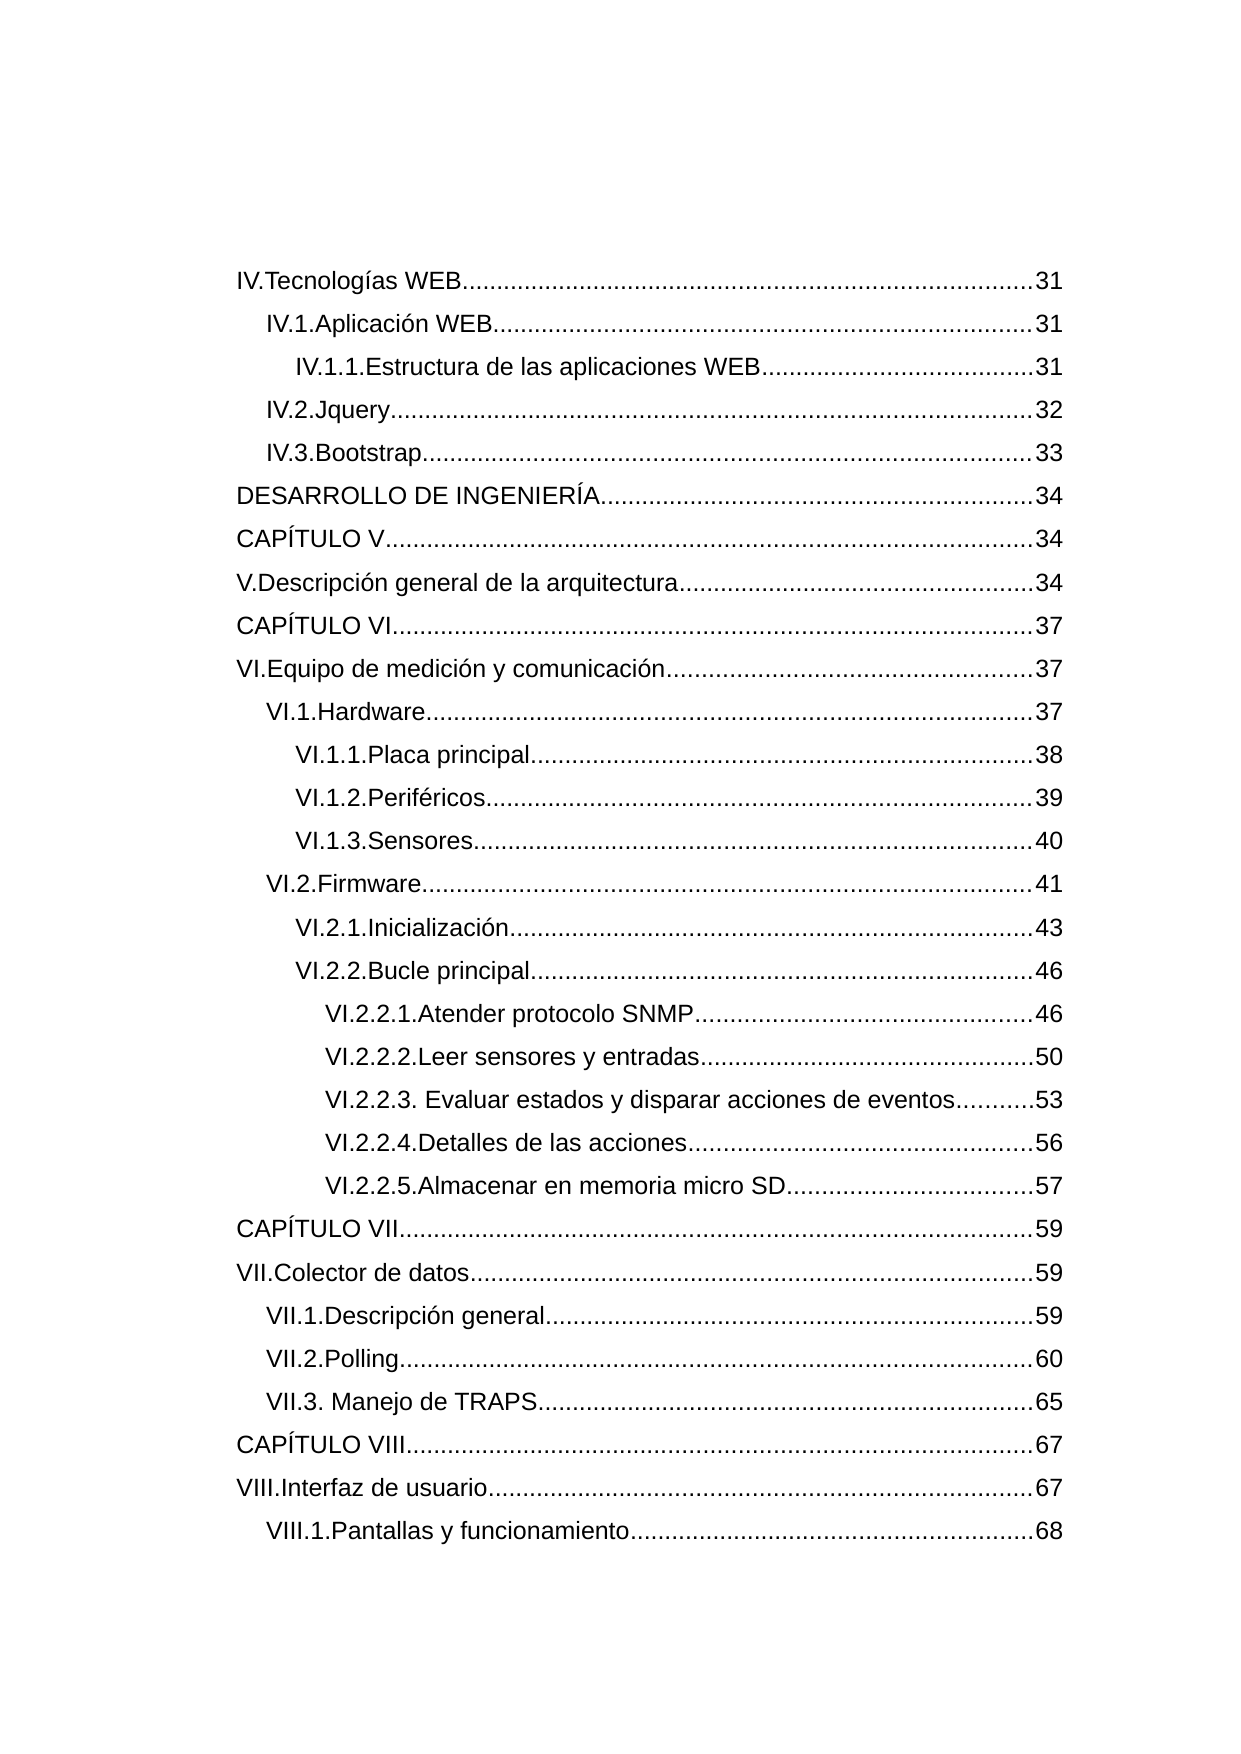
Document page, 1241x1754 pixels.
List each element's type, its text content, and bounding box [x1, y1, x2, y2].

text CAPÍTULO VI 37 [236, 611, 1063, 639]
text CAPÍTULO VII 59 [236, 1214, 1063, 1243]
text CAPÍTULO VIII 67 [236, 1430, 1063, 1459]
text IV.Tecnologías WEB 31 [236, 266, 1063, 294]
text VII.Colector de datos 59 [236, 1258, 1063, 1286]
text VI.1.3.Sensores 40 [295, 826, 1063, 855]
text VI.1.Hardware 37 [266, 697, 1063, 726]
text IV.1.Aplicación WEB 31 [266, 309, 1063, 338]
text VI.2.2.2.Leer sensores y entradas 50 [325, 1042, 1063, 1071]
text VI.2.2.3. Evaluar estados y disparar acciones de eventos 53 [325, 1085, 1063, 1114]
text VII.1.Descripción general 59 [266, 1301, 1063, 1329]
text VI.1.1.Placa principal 38 [295, 740, 1063, 769]
text VI.2.2.5.Almacenar en memoria micro SD 57 [325, 1171, 1063, 1200]
text VI.2.1.Inicialización 43 [295, 913, 1063, 941]
text DESARROLLO DE INGENIERÍA 34 [236, 481, 1063, 510]
text VI.Equipo de medición y comunicación 37 [236, 654, 1063, 683]
text VI.2.2.1.Atender protocolo SNMP 46 [325, 999, 1063, 1028]
text VI.2.2.4.Detalles de las acciones 56 [325, 1128, 1063, 1157]
text VIII.1.Pantallas y funcionamiento 68 [266, 1516, 1063, 1545]
text VII.3. Manejo de TRAPS 65 [266, 1387, 1063, 1416]
text VI.2.2.Bucle principal 46 [295, 956, 1063, 984]
text V.Descripción general de la arquitectura 34 [236, 568, 1063, 596]
text VI.1.2.Periféricos 39 [295, 783, 1063, 812]
text IV.2.Jquery 32 [266, 395, 1063, 424]
text VIII.Interfaz de usuario 67 [236, 1473, 1063, 1502]
text VII.2.Polling 60 [266, 1344, 1063, 1373]
text IV.3.Bootstrap 33 [266, 438, 1063, 467]
text VI.2.Firmware 41 [266, 869, 1063, 898]
text CAPÍTULO V 34 [236, 524, 1063, 553]
text IV.1.1.Estructura de las aplicaciones WEB 31 [295, 352, 1063, 381]
